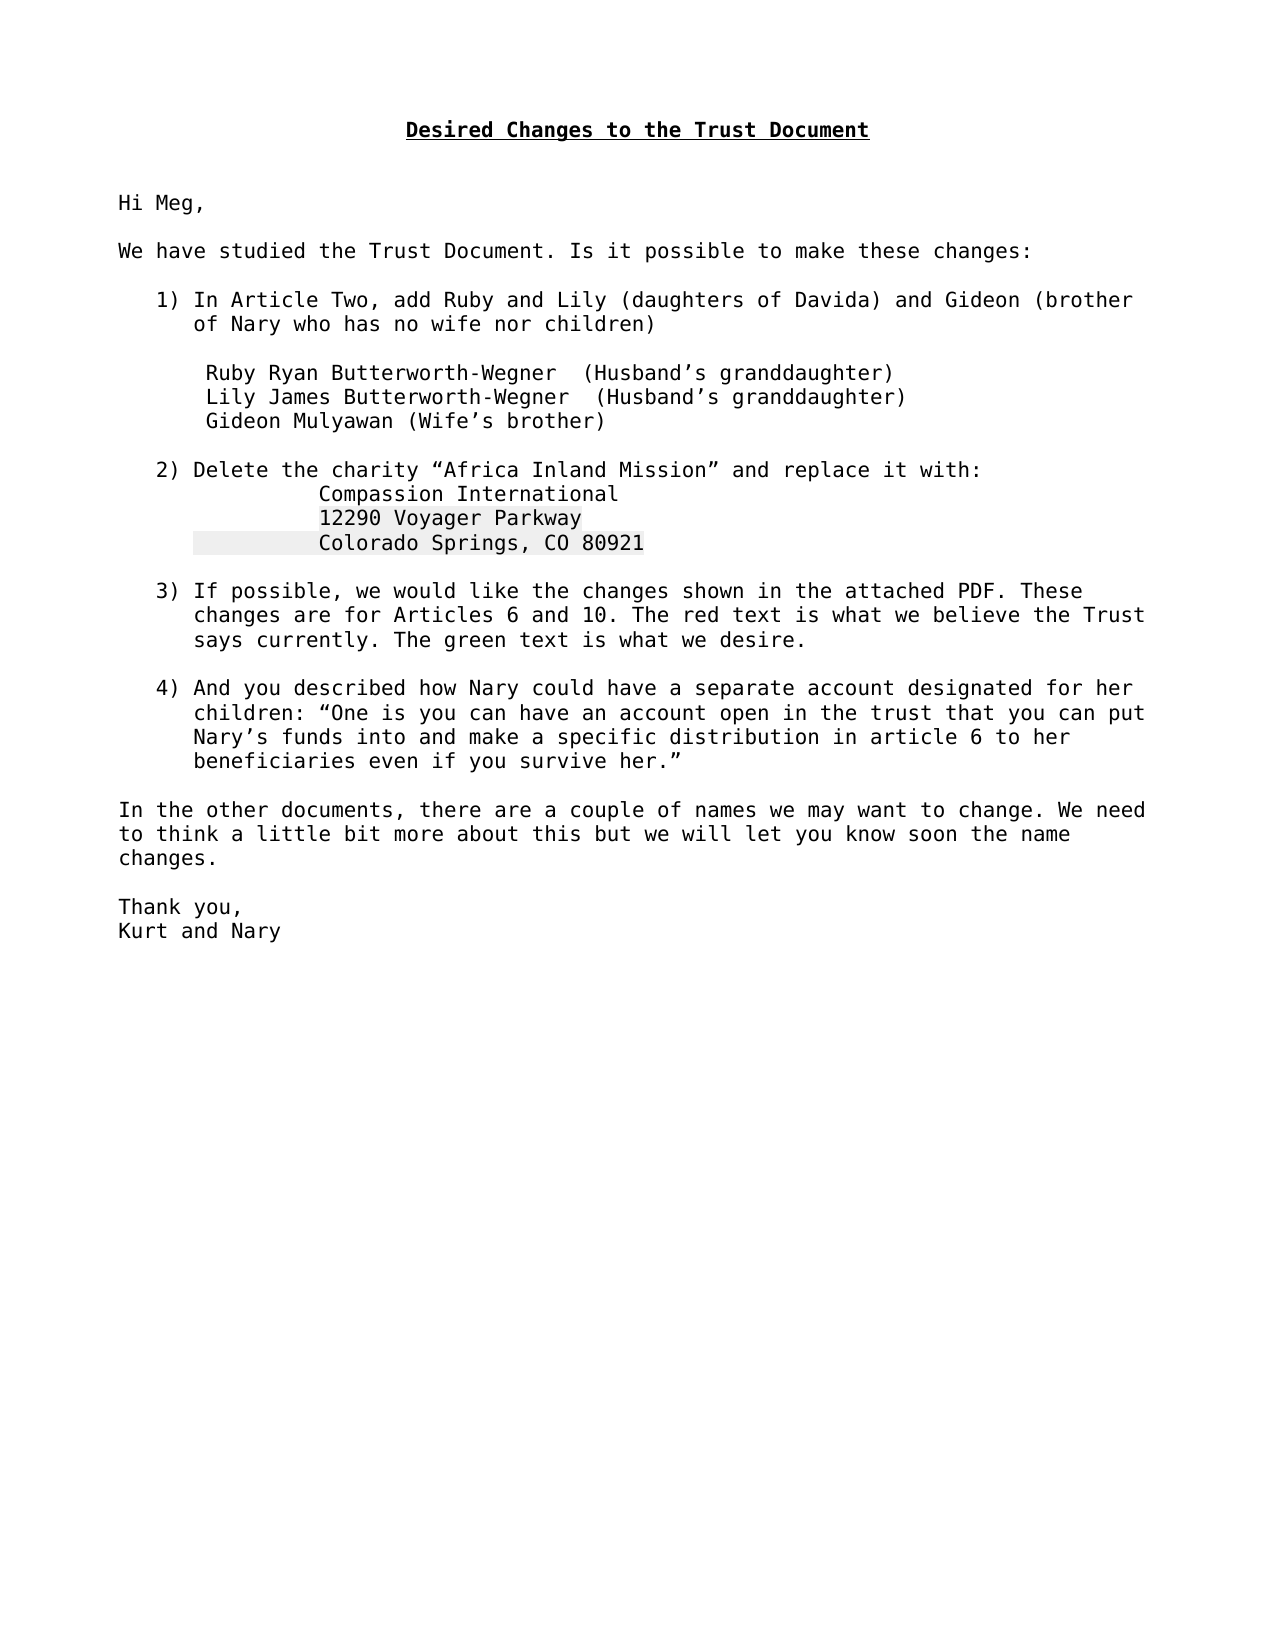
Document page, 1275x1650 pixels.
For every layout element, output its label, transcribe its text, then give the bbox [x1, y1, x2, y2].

text We have studied the Trust Document. Is it possible to make these changes: [118, 239, 1157, 264]
list In Article Two, add Ruby and Lily (daughters of Davida) and Gideon (brother of Nary who has no wife nor children) Ruby Ryan Butterworth-Wegner (Husband’s granddaughter) Lily James Butterworth-Wegner (Husband’s granddaughter) Gideon Mulyawan (Wife’s brother) [156, 288, 1157, 458]
list Delete the charity “Africa Inland Mission” and replace it with: Compassion International 12290 Voyager Parkway Colorado Springs, CO 80921 [156, 458, 1157, 579]
text Desired Changes to the Trust Document [118, 118, 1157, 142]
text Thank you, [118, 895, 1157, 919]
list If possible, we would like the changes shown in the attached PDF. These changes are for Articles 6 and 10. The red text is what we believe the Trust says currently. The green text is what we desire. [156, 579, 1157, 676]
text Kurt and Nary [118, 919, 1157, 943]
list And you described how Nary could have a separate account designated for her children: “One is you can have an account open in the trust that you can put Nary’s funds into and make a specific distribution in article 6 to her beneficiaries even if you survive her.” [156, 676, 1157, 773]
text In the other documents, there are a couple of names we may want to change. We need to think a little bit more about this but we will let you know soon the name changes. [118, 798, 1157, 871]
text Hi Meg, [118, 191, 1157, 215]
